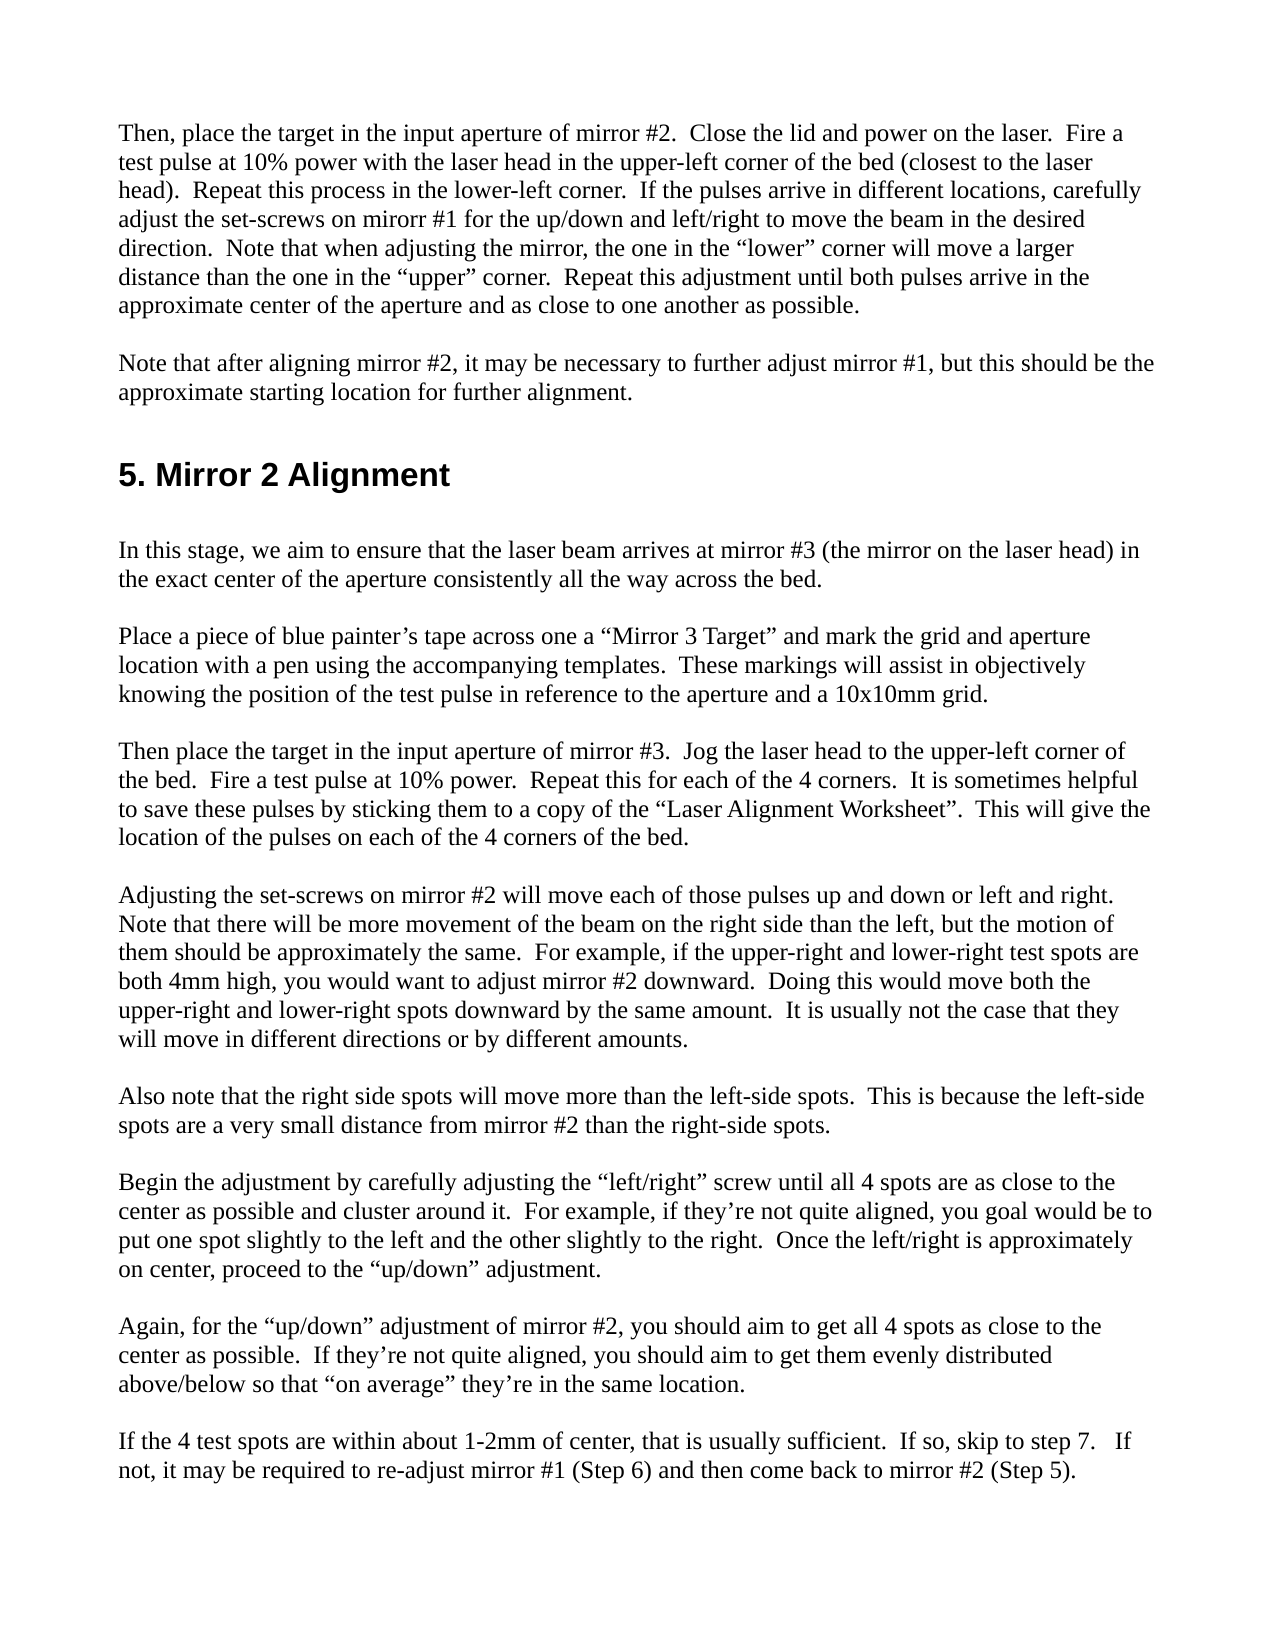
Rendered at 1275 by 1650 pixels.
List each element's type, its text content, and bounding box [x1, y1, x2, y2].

text Also note that the right side spots will move more than the left-side spots. This is because the left-side spots are a very small distance from mirror #2 than the right-side spots. [118, 1081, 1157, 1139]
text Place a piece of blue painter’s tape across one a “Mirror 3 Target” and mark the grid and aperture location with a pen using the accompanying templates. These markings will assist in objectively knowing the position of the test pulse in reference to the aperture and a 10x10mm grid. [118, 621, 1157, 707]
text Note that after aligning mirror #2, it may be necessary to further adjust mirror #1, but this should be the approximate starting location for further alignment. [118, 348, 1157, 406]
subtitle 5. Mirror 2 Alignment [118, 455, 1157, 494]
text In this stage, we aim to ensure that the laser beam arrives at mirror #3 (the mirror on the laser head) in the exact center of the aperture consistently all the way across the bed. [118, 535, 1157, 592]
text Again, for the “up/down” adjustment of mirror #2, you should aim to get all 4 spots as close to the center as possible. If they’re not quite aligned, you should aim to get them evenly distributed above/below so that “on average” they’re in the same location. [118, 1311, 1157, 1397]
text Then place the target in the input aperture of mirror #3. Jog the laser head to the upper-left corner of the bed. Fire a test pulse at 10% power. Repeat this for each of the 4 corners. It is sometimes helpful to save these pulses by sticking them to a copy of the “Laser Alignment Worksheet”. This will give the location of the pulses on each of the 4 corners of the bed. [118, 736, 1157, 851]
text Adjusting the set-screws on mirror #2 will move each of those pulses up and down or left and right. Note that there will be more movement of the beam on the right side than the left, but the motion of them should be approximately the same. For example, if the upper-right and lower-right test spots are both 4mm high, you would want to adjust mirror #2 downward. Doing this would move both the upper-right and lower-right spots downward by the same amount. It is usually not the case that they will move in different directions or by different amounts. [118, 880, 1157, 1052]
text Then, place the target in the input aperture of mirror #2. Close the lid and power on the laser. Fire a test pulse at 10% power with the laser head in the upper-left corner of the bed (closest to the laser head). Repeat this process in the lower-left corner. If the pulses arrive in different locations, carefully adjust the set-screws on mirorr #1 for the up/down and left/right to move the beam in the desired direction. Note that when adjusting the mirror, the one in the “lower” corner will move a larger distance than the one in the “upper” corner. Repeat this adjustment until both pulses arrive in the approximate center of the aperture and as close to one another as possible. [118, 118, 1157, 319]
text If the 4 test spots are within about 1-2mm of center, that is usually sufficient. If so, skip to step 7. If not, it may be required to re-adjust mirror #1 (Step 6) and then come back to mirror #2 (Step 5). [118, 1426, 1157, 1484]
text Begin the adjustment by carefully adjusting the “left/right” screw until all 4 spots are as close to the center as possible and cluster around it. For example, if they’re not quite aligned, you goal would be to put one spot slightly to the left and the other slightly to the right. Once the left/right is approximately on center, proceed to the “up/down” adjustment. [118, 1167, 1157, 1282]
